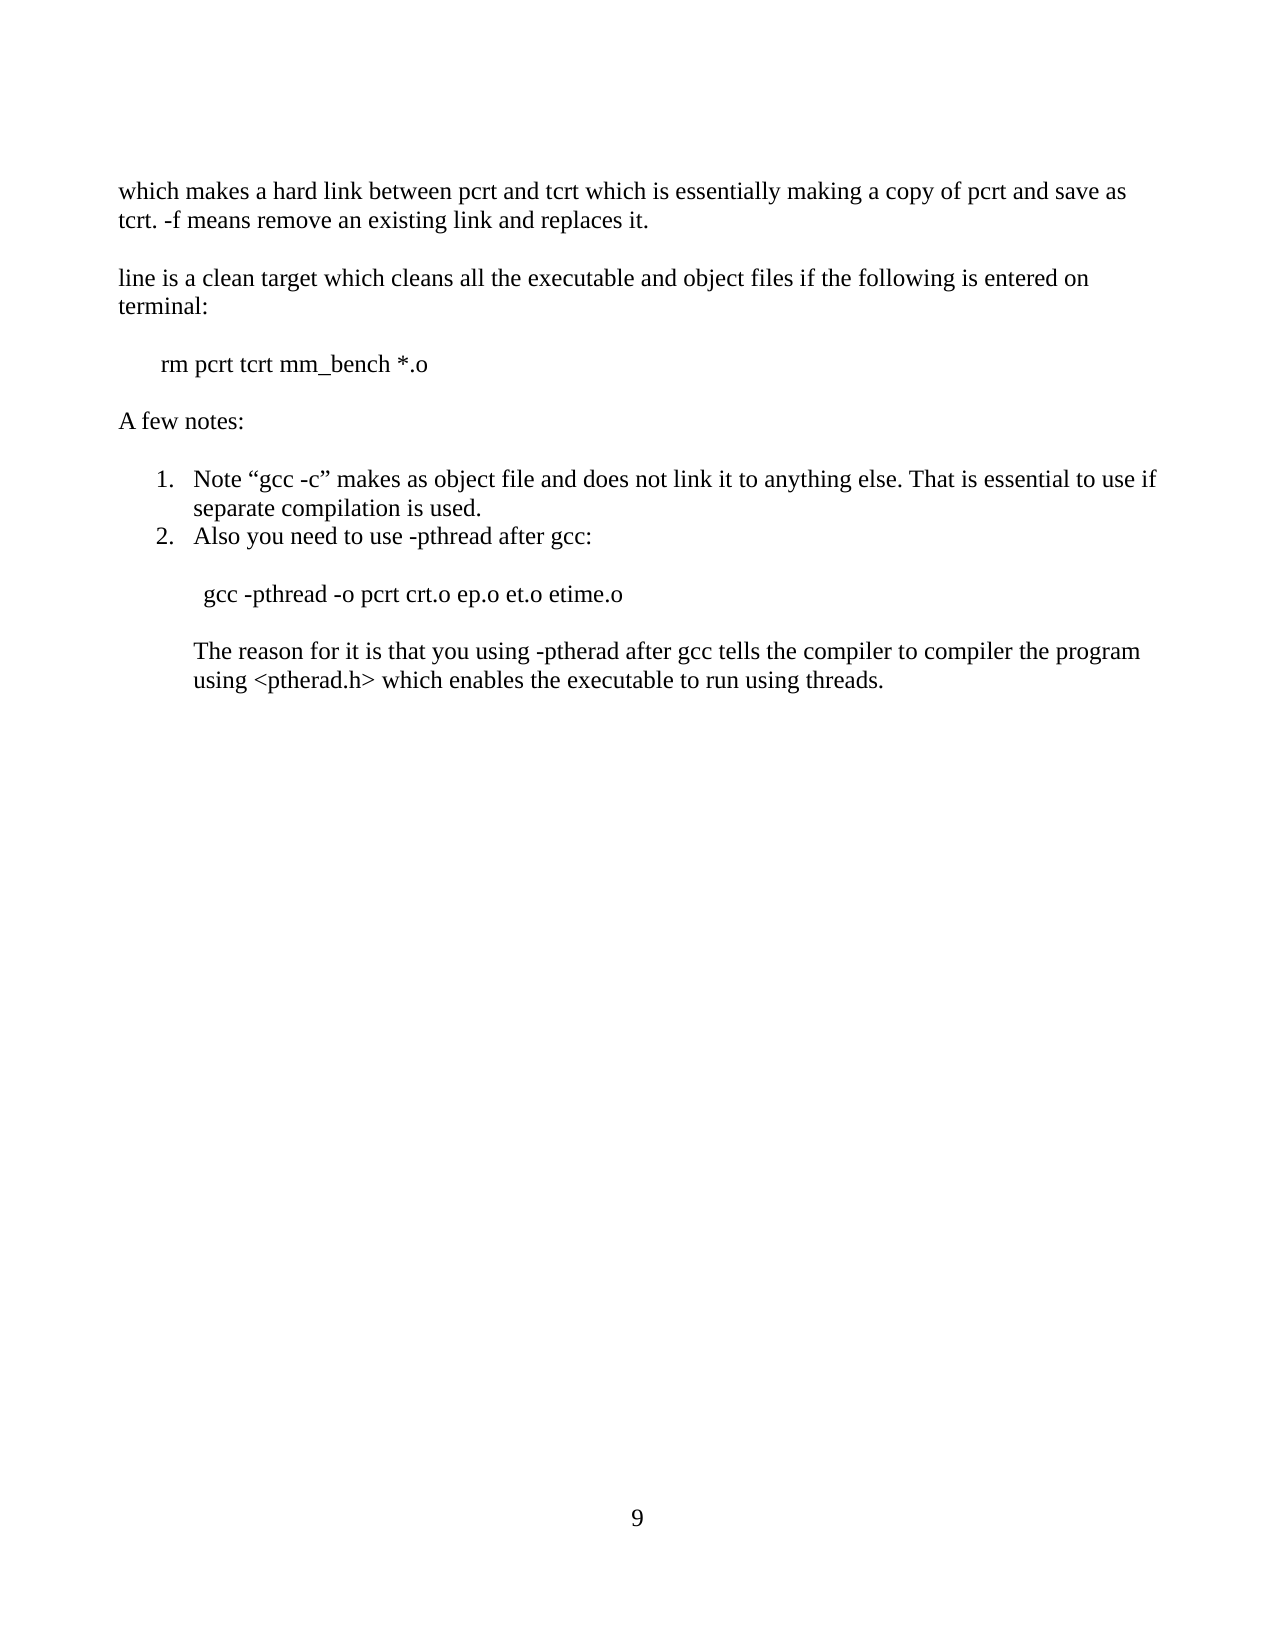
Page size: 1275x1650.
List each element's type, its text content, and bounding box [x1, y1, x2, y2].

list The reason for it is that you using -ptherad after gcc tells the compiler to compiler the program using <ptherad.h> which enables the executable to run using threads. [156, 636, 1157, 694]
list Also you need to use -pthread after gcc: [156, 521, 1157, 550]
text line is a clean target which cleans all the executable and object files if the following is entered on terminal: [118, 263, 1157, 320]
text rm pcrt tcrt mm_bench *.o [118, 349, 1157, 378]
text gcc -pthread -o pcrt crt.o ep.o et.o etime.o [118, 579, 1157, 608]
list Note “gcc -c” makes as object file and does not link it to anything else. That is essential to use if separate compilation is used. [156, 464, 1157, 521]
text which makes a hard link between pcrt and tcrt which is essentially making a copy of pcrt and save as tcrt. -f means remove an existing link and replaces it. [118, 176, 1157, 234]
text A few notes: [118, 406, 1157, 435]
